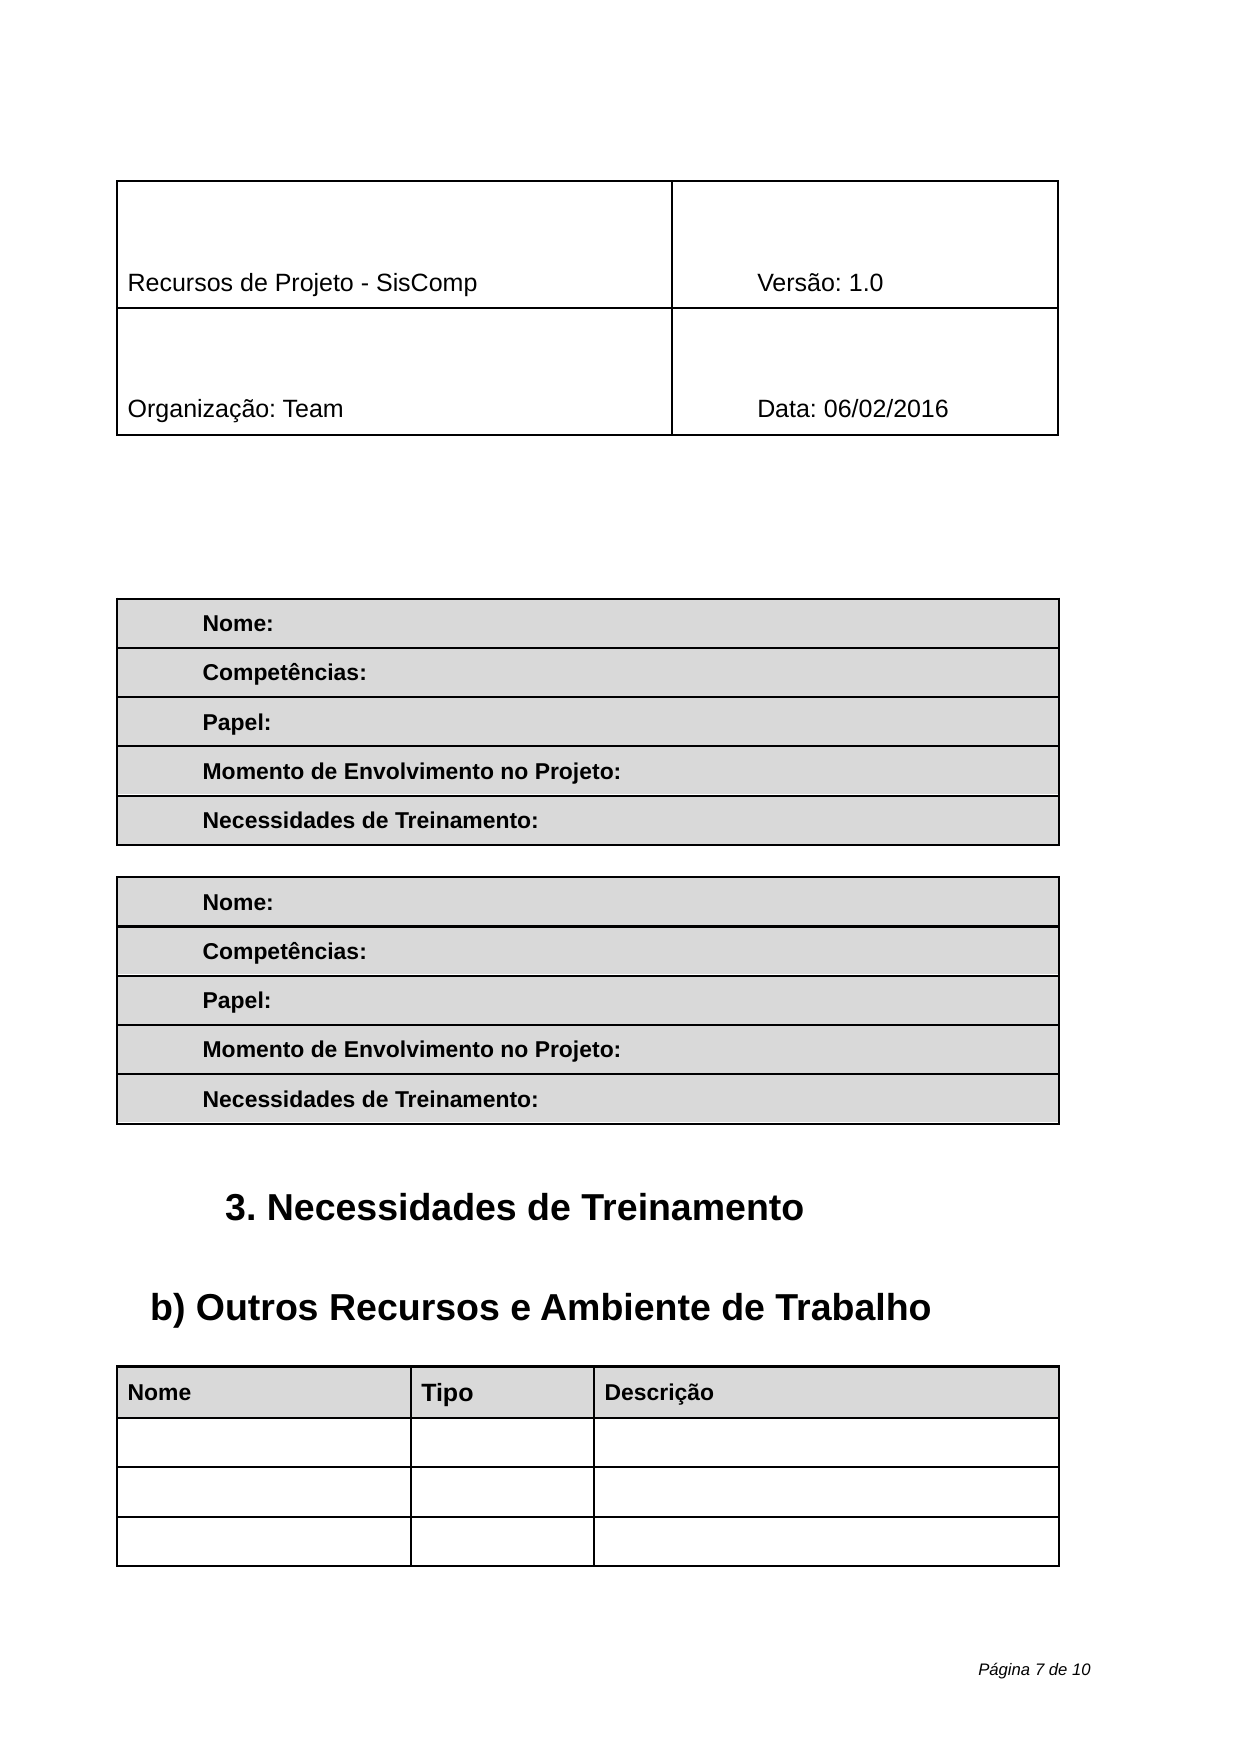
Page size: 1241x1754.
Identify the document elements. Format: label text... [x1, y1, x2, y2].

table_cell [118, 1518, 410, 1565]
table_cell [118, 1468, 410, 1516]
table_cell [118, 1419, 410, 1466]
table_cell Papel: [118, 698, 1058, 745]
table_cell Momento de Envolvimento no Projeto: [118, 1026, 1058, 1073]
table_cell Papel: [118, 977, 1058, 1024]
table_cell Competências: [118, 928, 1058, 974]
table_cell Necessidades de Treinamento: [118, 797, 1058, 844]
table_cell [412, 1518, 593, 1565]
table_cell [595, 1419, 1058, 1466]
table_header Nome: [118, 878, 1058, 925]
table_cell [595, 1468, 1058, 1516]
subtitle b) Outros Recursos e Ambiente de Trabalho [150, 1286, 1090, 1329]
table_header Nome: [118, 600, 1058, 647]
table_cell [412, 1419, 593, 1466]
table_cell Competências: [118, 649, 1058, 696]
text 3. Necessidades de Treinamento [150, 1185, 1090, 1228]
table_cell Momento de Envolvimento no Projeto: [118, 747, 1058, 794]
table_header Nome [118, 1368, 410, 1417]
table_header Descrição [595, 1368, 1058, 1417]
table_header Tipo [412, 1368, 593, 1417]
table_cell [412, 1468, 593, 1516]
table_cell [595, 1518, 1058, 1565]
table_cell Necessidades de Treinamento: [118, 1075, 1058, 1122]
